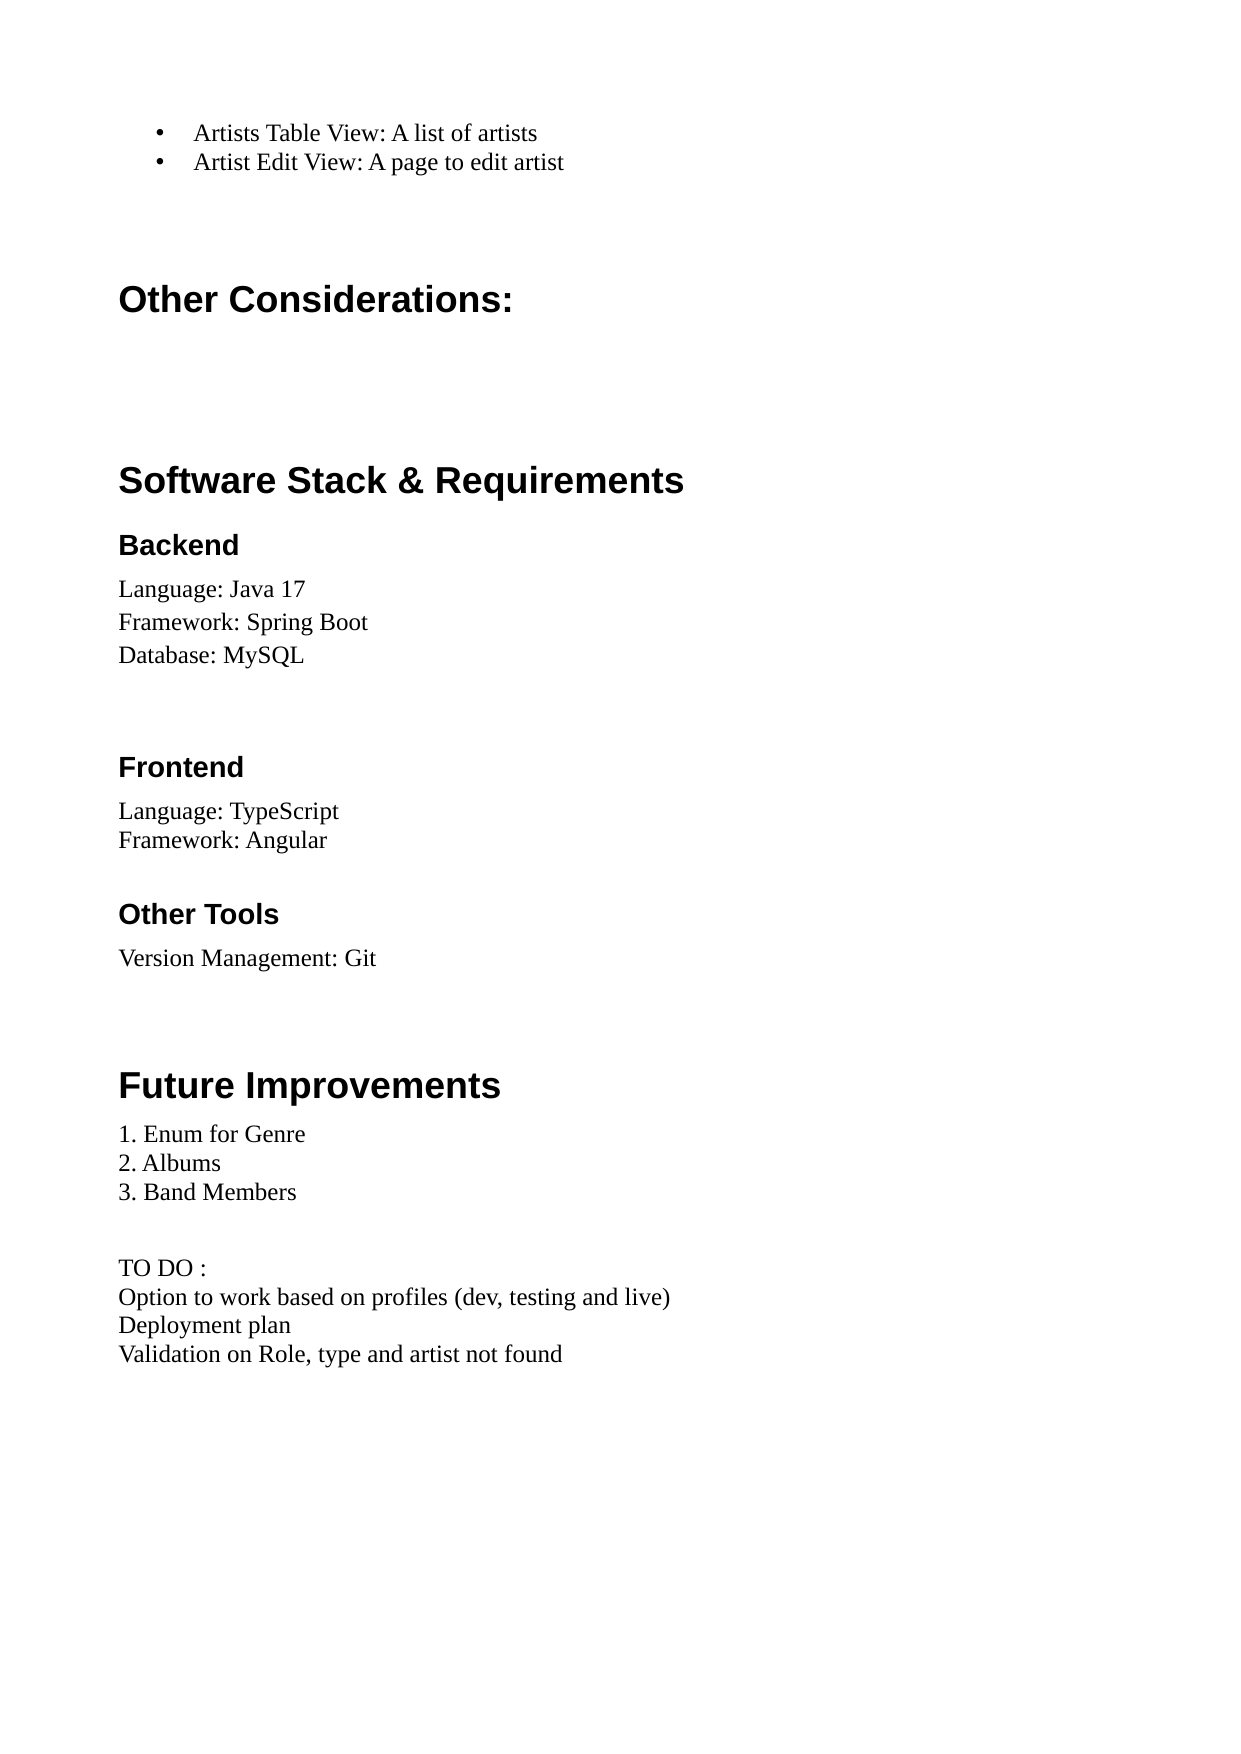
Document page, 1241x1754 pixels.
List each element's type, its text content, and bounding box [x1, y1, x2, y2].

list Artists Table View: A list of artists [156, 118, 1122, 147]
text 2. Albums [118, 1148, 1122, 1177]
text Framework: Angular [118, 825, 1122, 854]
text Deployment plan [118, 1310, 1122, 1339]
subtitle Backend [118, 528, 1122, 562]
text Version Management: Git [118, 943, 1122, 972]
subtitle Frontend [118, 750, 1122, 784]
text Language: Java 17 Framework: Spring Boot Database: MySQL [118, 574, 1122, 669]
subtitle Other Tools [118, 897, 1122, 931]
list Artist Edit View: A page to edit artist [156, 147, 1122, 204]
subtitle Future Improvements [118, 1063, 1122, 1107]
text 3. Band Members [118, 1177, 1122, 1205]
text Language: TypeScript [118, 796, 1122, 825]
text Option to work based on profiles (dev, testing and live) [118, 1282, 1122, 1310]
text 1. Enum for Genre [118, 1119, 1122, 1148]
text Validation on Role, type and artist not found [118, 1339, 1122, 1368]
subtitle Software Stack & Requirements [118, 458, 1122, 501]
text TO DO : [118, 1253, 1122, 1282]
subtitle Other Considerations: [118, 277, 1122, 363]
